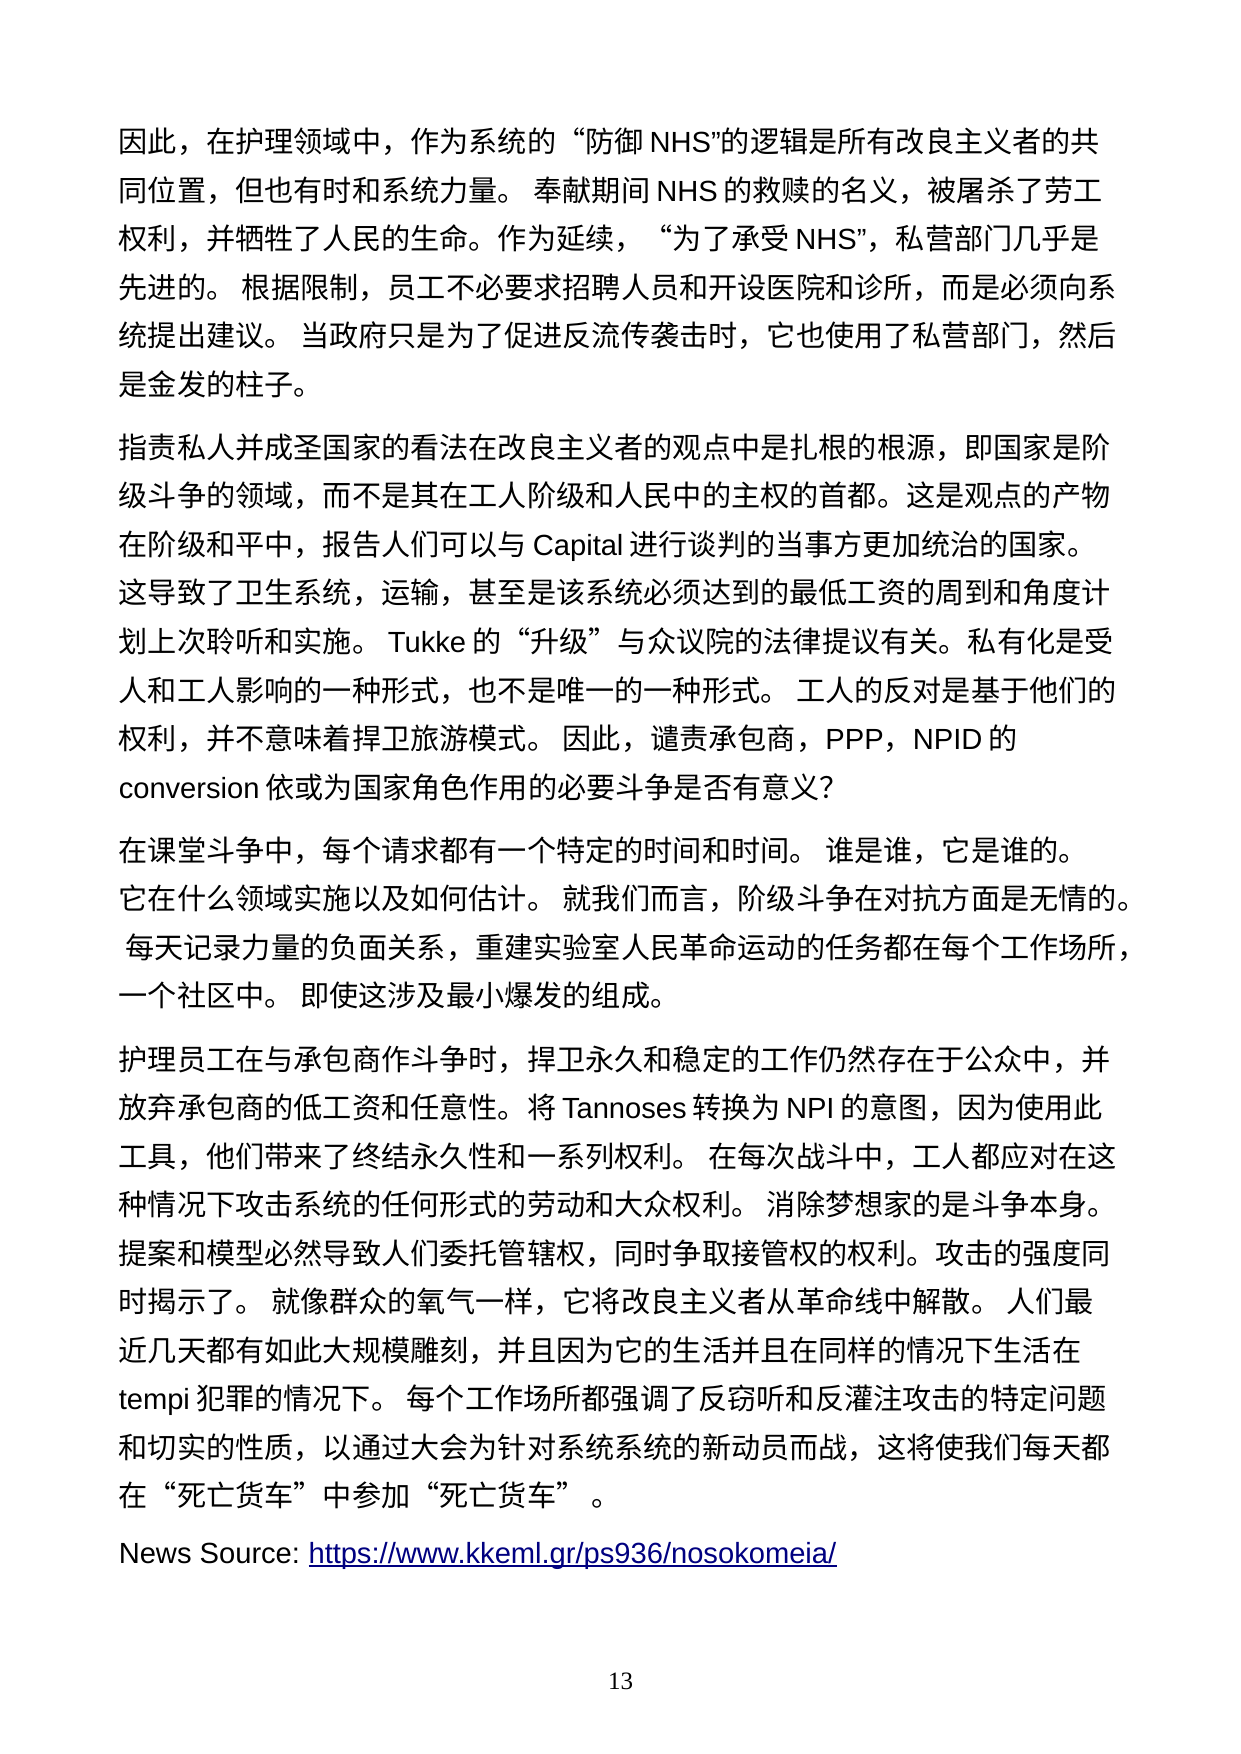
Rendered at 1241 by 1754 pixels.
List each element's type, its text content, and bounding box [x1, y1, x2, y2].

text 指责私人并成圣国家的看法在改良主义者的观点中是扎根的根源，即国家是阶级斗争的领域，而不是其在工人阶级和人民中的主权的首都。这是观点的产物在阶级和平中，报告人们可以与Capital进行谈判的当事方更加统治的国家。这导致了卫生系统，运输，甚至是该系统必须达到的最低工资的周到和角度计划上次聆听和实施。 Tukke的“升级”与众议院的法律提议有关。私有化是受人和工人影响的一种形式，也不是唯一的一种形式。 工人的反对是基于他们的权利，并不意味着捍卫旅游模式。 因此，谴责承包商，PPP，NPID的conversion依或为国家角色作用的必要斗争是否有意义？ [118, 424, 1122, 806]
text News Source: https://www.kkeml.gr/ps936/nosokomeia/ [118, 1536, 1122, 1569]
text 因此，在护理领域中，作为系统的“防御NHS”的逻辑是所有改良主义者的共同位置，但也有时和系统力量。 奉献期间NHS的救赎的名义，被屠杀了劳工权利，并牺牲了人民的生命。作为延续，“为了承受NHS”，私营部门几乎是先进的。 根据限制，员工不必要求招聘人员和开设医院和诊所，而是必须向系统提出建议。 当政府只是为了促进反流传袭击时，它也使用了私营部门，然后是金发的柱子。 [118, 118, 1122, 403]
text 护理员工在与承包商作斗争时，捍卫永久和稳定的工作仍然存在于公众中，并放弃承包商的低工资和任意性。将Tannoses转换为NPI的意图，因为使用此工具，他们带来了终结永久性和一系列权利。 在每次战斗中，工人都应对在这种情况下攻击系统的任何形式的劳动和大众权利。 消除梦想家的是斗争本身。 提案和模型必然导致人们委托管辖权，同时争取接管权的权利。攻击的强度同时揭示了。 就像群众的氧气一样，它将改良主义者从革命线中解散。 人们最近几天都有如此大规模雕刻，并且因为它的生活并且在同样的情况下生活在tempi犯罪的情况下。 每个工作场所都强调了反窃听和反灌注攻击的特定问题和切实的性质，以通过大会为针对系统系统的新动员而战，这将使我们每天都在“死亡货车”中参加“死亡货车” 。 [118, 1036, 1122, 1515]
text 在课堂斗争中，每个请求都有一个特定的时间和时间。 谁是谁，它是谁的。 它在什么领域实施以及如何估计。 就我们而言，阶级斗争在对抗方面是无情的。 每天记录力量的负面关系，重建实验室人民革命运动的任务都在每个工作场所，一个社区中。 即使这涉及最小爆发的组成。 [118, 827, 1122, 1015]
